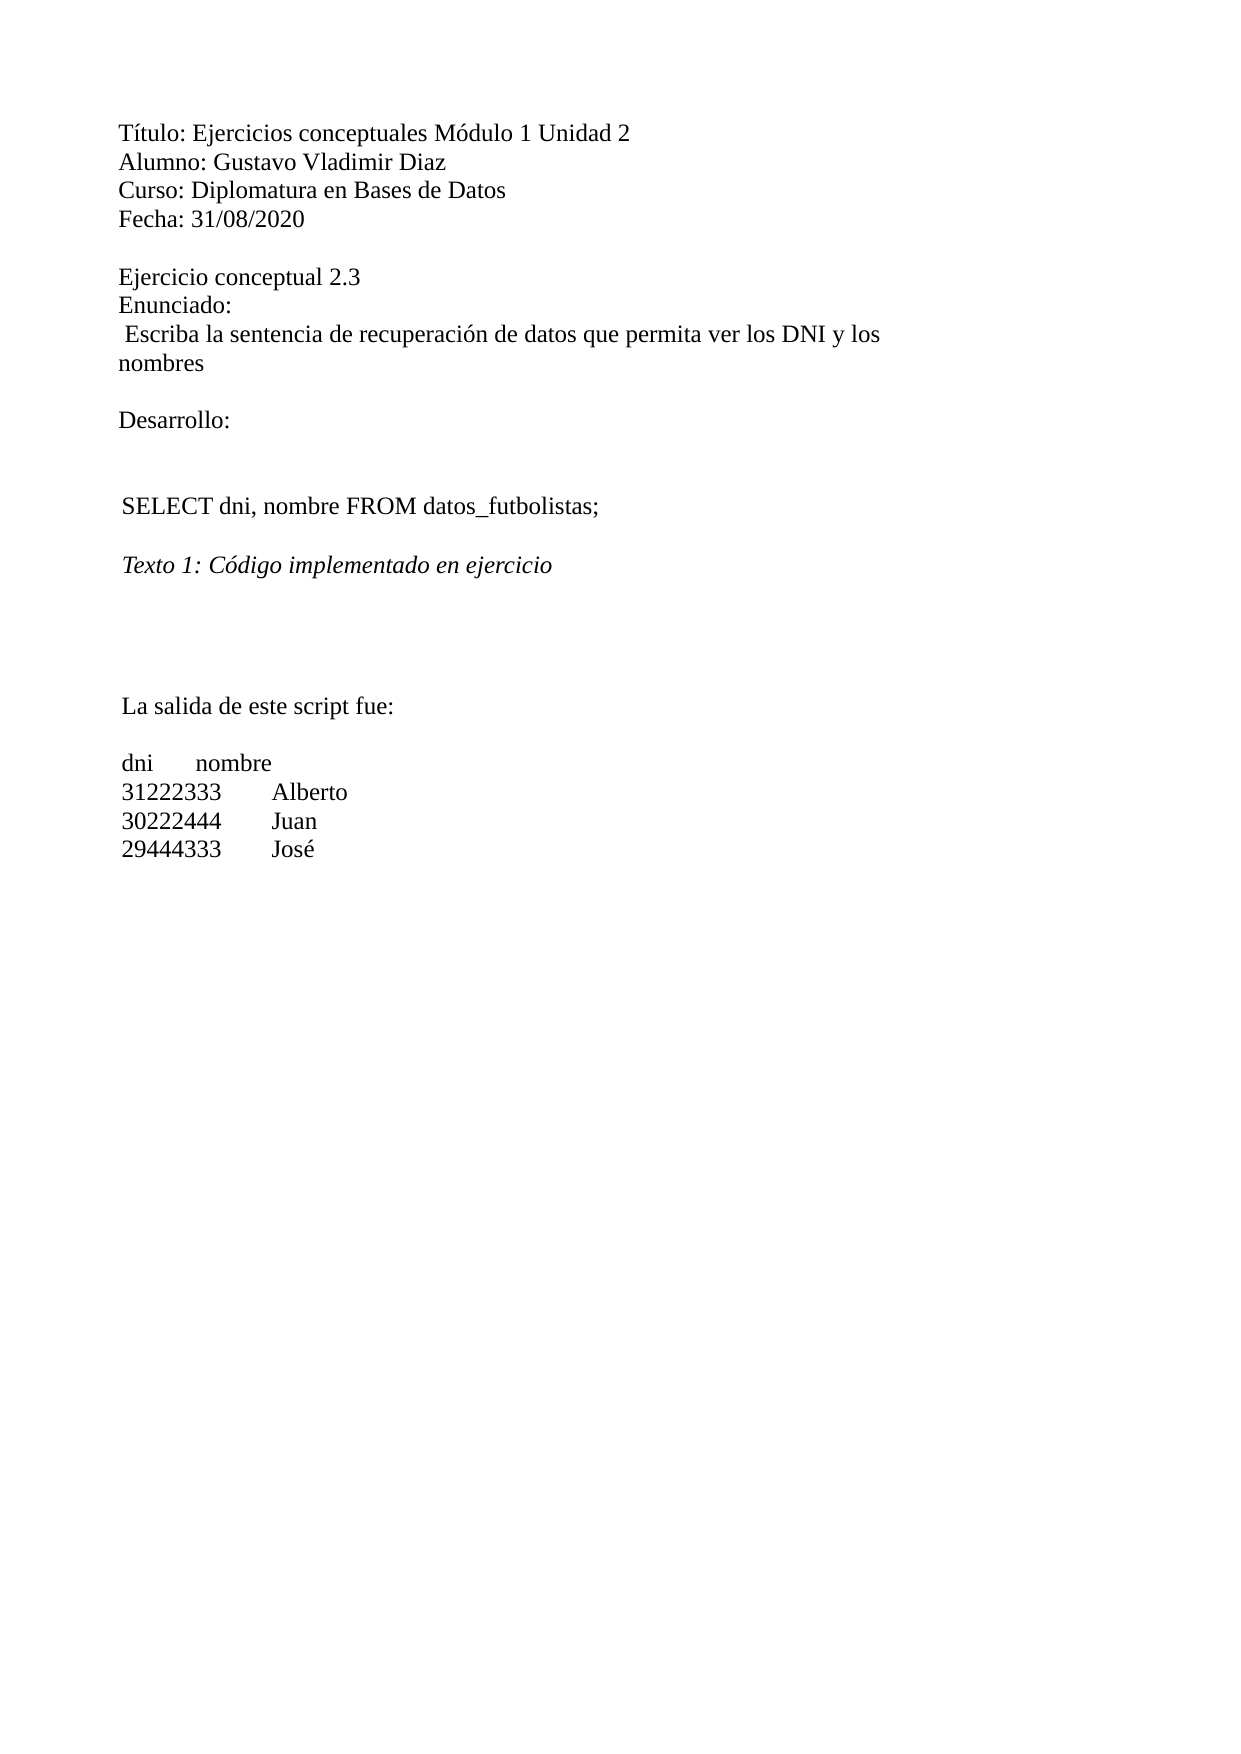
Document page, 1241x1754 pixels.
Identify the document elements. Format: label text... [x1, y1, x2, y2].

text Título: Ejercicios conceptuales Módulo 1 Unidad 2 [118, 118, 1122, 147]
text Desarrollo: [118, 406, 1122, 434]
text Texto 1: Código implementado en ejercicio [122, 503, 973, 579]
text Escriba la sentencia de recuperación de datos que permita ver los DNI y los [118, 319, 1122, 348]
text Fecha: 31/08/2020 [118, 204, 1122, 233]
text Alumno: Gustavo Vladimir Diaz [118, 147, 1122, 176]
text Enunciado: [118, 291, 1122, 319]
text Curso: Diplomatura en Bases de Datos [118, 176, 1122, 204]
text Ejercicio conceptual 2.3 [118, 262, 1122, 291]
text nombres [118, 348, 1122, 377]
